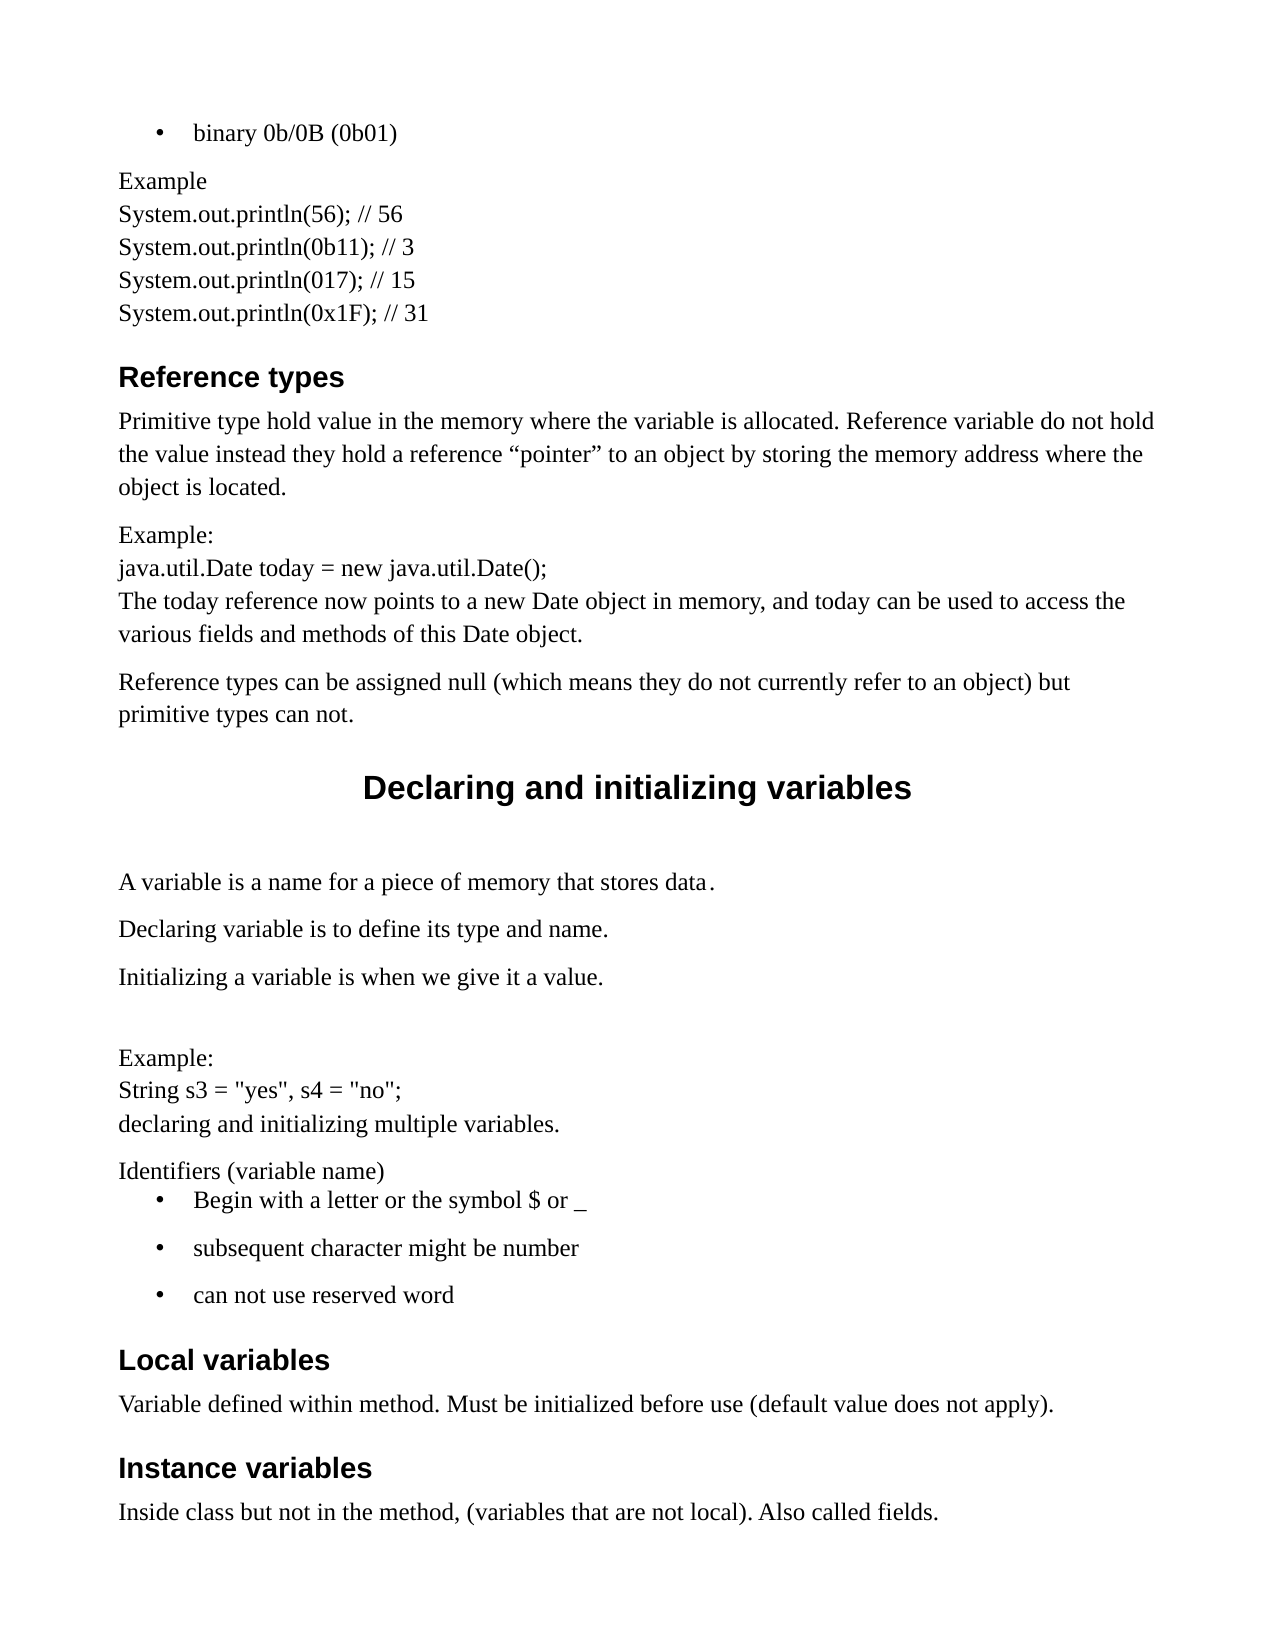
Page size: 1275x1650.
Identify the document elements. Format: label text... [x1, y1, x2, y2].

text Initializing a variable is when we give it a value. [118, 962, 1157, 1024]
text Primitive type hold value in the memory where the variable is allocated. Reference variable do not hold the value instead they hold a reference “pointer” to an object by storing the memory address where the object is located. [118, 406, 1157, 501]
text Inside class but not in the method, (variables that are not local). Also called fields. [118, 1497, 1157, 1526]
text Example: String s3 = "yes", s4 = "no"; declaring and initializing multiple variables. [118, 1043, 1157, 1137]
text Reference types can be assigned null (which means they do not currently refer to an object) but primitive types can not. [118, 667, 1157, 728]
subtitle Reference types [118, 360, 1157, 394]
text Example System.out.println(56); // 56 System.out.println(0b11); // 3 System.out.println(017); // 15 System.out.println(0x1F); // 31 [118, 166, 1157, 327]
list Begin with a letter or the symbol $ or _ [156, 1185, 1157, 1214]
list can not use reserved word [156, 1280, 1157, 1309]
text Declaring variable is to define its type and name. [118, 914, 1157, 943]
subtitle Local variables [118, 1342, 1157, 1376]
text Identifiers (variable name) [118, 1156, 1157, 1185]
subtitle Instance variables [118, 1451, 1157, 1484]
text Variable defined within method. Must be initialized before use (default value does not apply). [118, 1389, 1157, 1417]
list binary 0b/0B (0b01) [156, 118, 1157, 147]
text Example: java.util.Date today = new java.util.Date(); The today reference now points to a new Date object in memory, and today can be used to access the various fields and methods of this Date object. [118, 520, 1157, 648]
subtitle Declaring and initializing variables [118, 768, 1157, 807]
text A variable is a name for a piece of memory that stores data . [118, 867, 1157, 896]
list subsequent character might be number [156, 1233, 1157, 1261]
